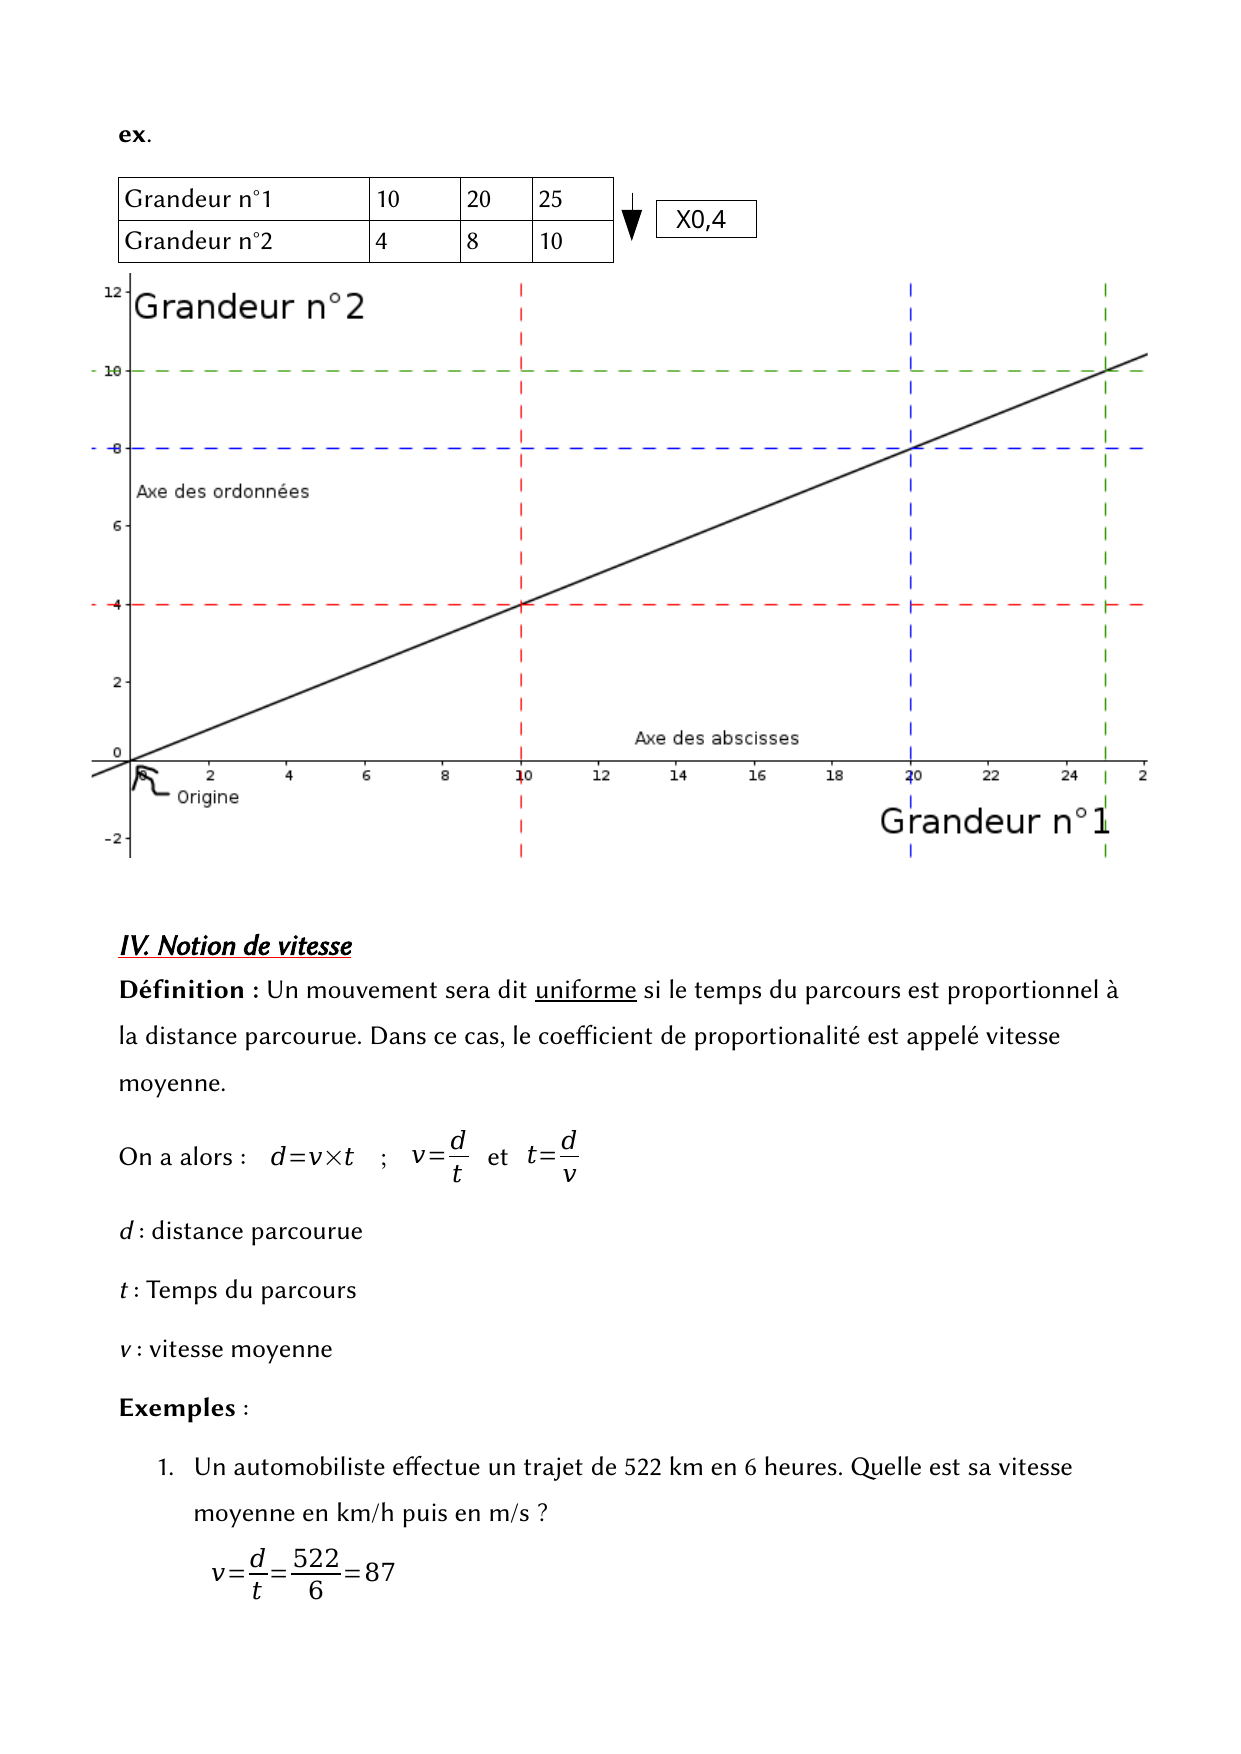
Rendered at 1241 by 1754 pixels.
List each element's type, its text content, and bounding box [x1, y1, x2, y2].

table_header Grandeur n°1 [119, 178, 369, 219]
text Exemples : [118, 1392, 1122, 1423]
table_cell 10 [533, 221, 613, 262]
table_cell 4 [370, 221, 460, 262]
list Un automobiliste effectue un trajet de 522 km en 6 heures. Quelle est sa vitesse moyenne en km/h puis en m/s ? → Sa vitesse moyenne est de 87 km/h (=km.h⁻¹) On peut effectuer un changement d'unité : [156, 1451, 1122, 1606]
text Définition : Un mouvement sera dit uniforme si le temps du parcours est proportionnel à la distance parcourue. Dans ce cas, le coefficient de proportionalité est appelé vitesse moyenne. [118, 974, 1122, 1098]
text v : vitesse moyenne [118, 1333, 1122, 1364]
table_header 20 [461, 178, 532, 219]
table_header 10 [370, 178, 460, 219]
text d : distance parcourue [118, 1216, 1122, 1246]
table_header 25 [533, 178, 613, 219]
text On a alors : ; et [118, 1126, 1122, 1188]
subtitle IV. Notion de vitesse [118, 928, 1122, 962]
table_cell 8 [461, 221, 532, 262]
text ex. [118, 118, 1122, 149]
text t : Temps du parcours [118, 1274, 1122, 1305]
picture [91, 273, 1148, 858]
table_cell Grandeur n°2 [119, 221, 369, 262]
